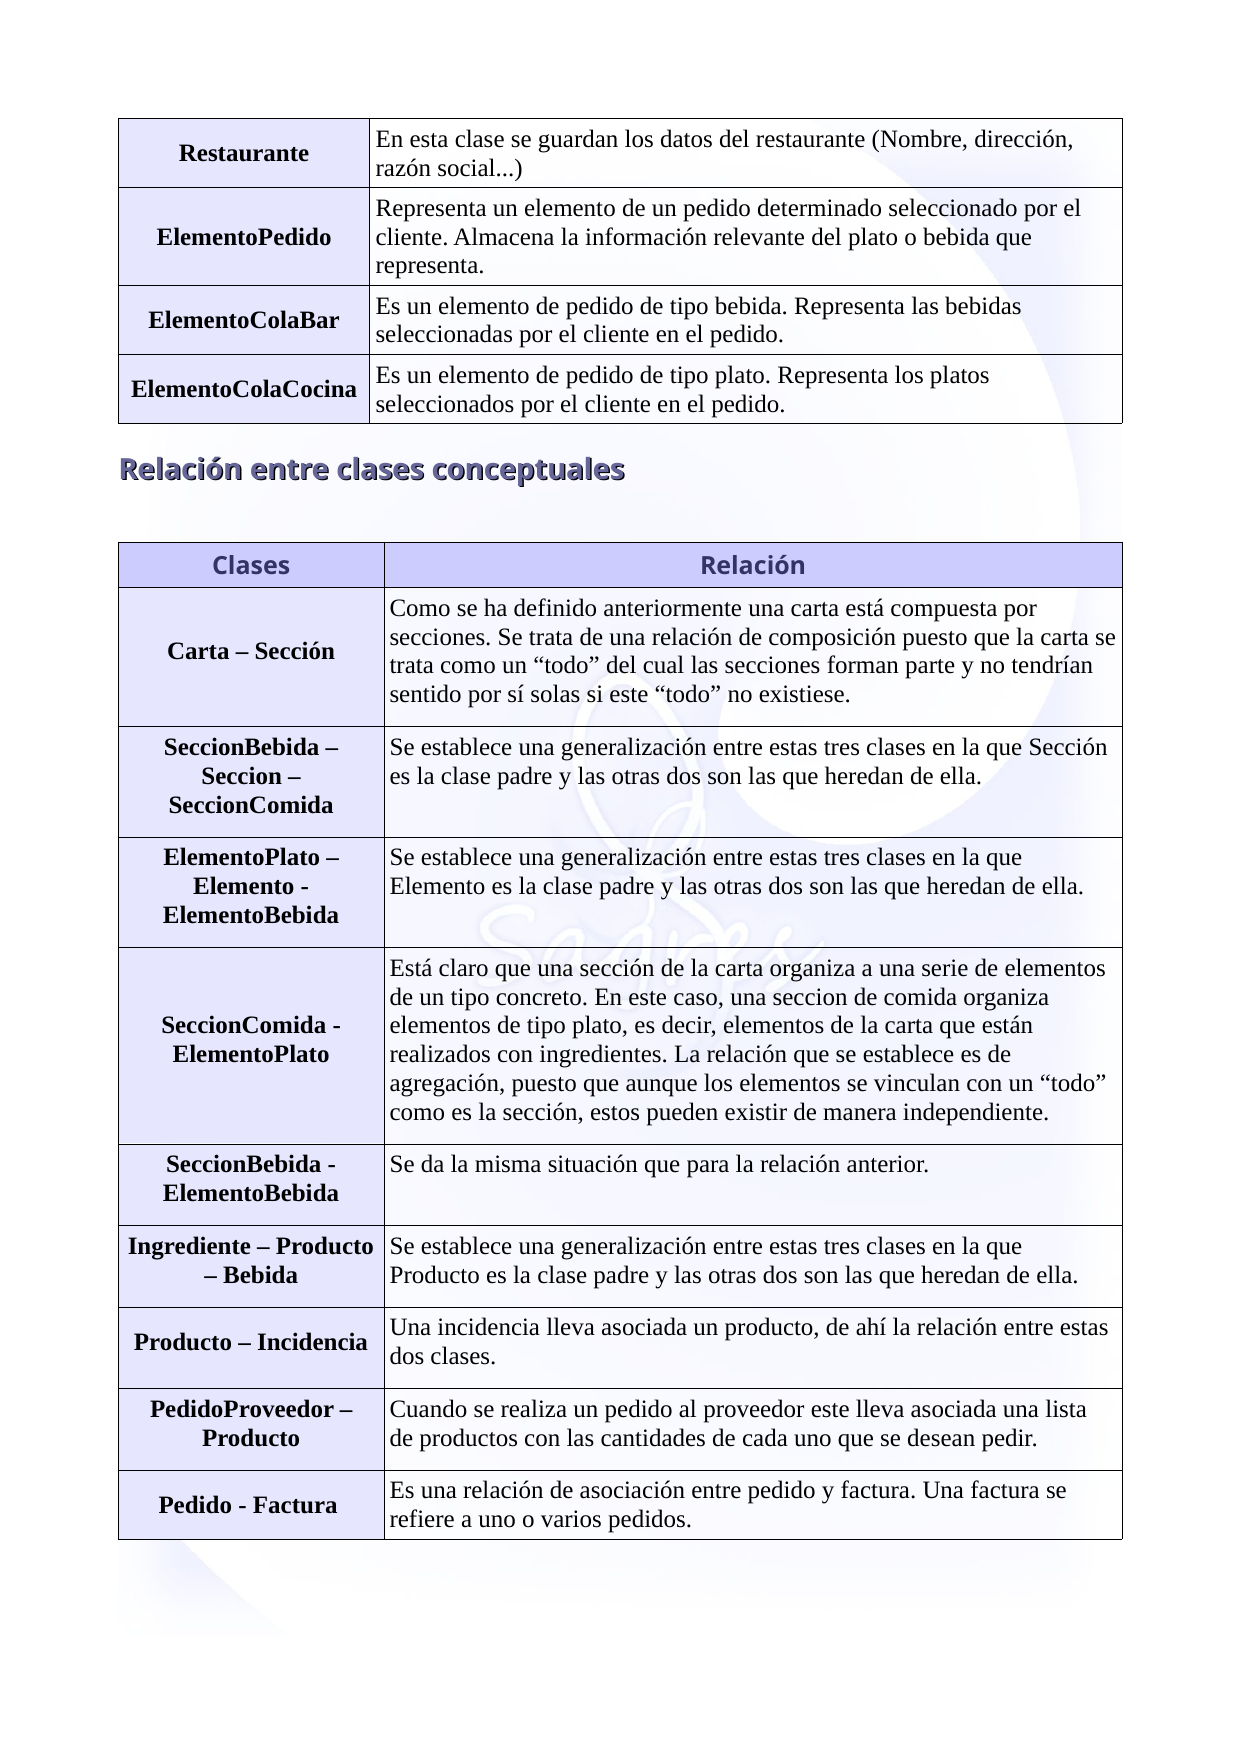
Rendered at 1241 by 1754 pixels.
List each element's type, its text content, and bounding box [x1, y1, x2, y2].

picture [118, 424, 1122, 448]
table_cell Ingrediente – Producto – Bebida [119, 1226, 384, 1307]
table_cell Está claro que una sección de la carta organiza a una serie de elementos de un tipo concreto. En este caso, una seccion de comida organiza elementos de tipo plato, es decir, elementos de la carta que están realizados con ingredientes. La relación que se establece es de agregación, puesto que aunque los elementos se vinculan con un “todo” como es la sección, estos pueden existir de manera independiente. [385, 948, 1122, 1143]
picture [118, 1540, 1122, 1636]
table_cell ElementoPedido [119, 188, 369, 285]
table_cell En esta clase se guardan los datos del restaurante (Nombre, dirección, razón social...) [370, 119, 1122, 187]
table_cell Se establece una generalización entre estas tres clases en la que Sección es la clase padre y las otras dos son las que heredan de ella. [385, 727, 1122, 837]
table_cell ElementoColaCocina [119, 355, 369, 423]
table_cell Representa un elemento de un pedido determinado seleccionado por el cliente. Almacena la información relevante del plato o bebida que representa. [370, 188, 1122, 285]
table_cell Se establece una generalización entre estas tres clases en la que Producto es la clase padre y las otras dos son las que heredan de ella. [385, 1226, 1122, 1307]
table_cell Una incidencia lleva asociada un producto, de ahí la relación entre estas dos clases. [385, 1308, 1122, 1388]
table_cell Carta – Sección [119, 588, 384, 726]
table_cell Se da la misma situación que para la relación anterior. [385, 1145, 1122, 1225]
table_cell ElementoPlato – Elemento - ElementoBebida [119, 838, 384, 947]
table_cell ElementoColaBar [119, 286, 369, 354]
picture [118, 488, 1122, 542]
table_cell Es un elemento de pedido de tipo plato. Representa los platos seleccionados por el cliente en el pedido. [370, 355, 1122, 423]
table_cell Restaurante [119, 119, 369, 187]
table_header Clases [119, 543, 384, 587]
table_cell Se establece una generalización entre estas tres clases en la que Elemento es la clase padre y las otras dos son las que heredan de ella. [385, 838, 1122, 947]
table_cell Es una relación de asociación entre pedido y factura. Una factura se refiere a uno o varios pedidos. [385, 1471, 1122, 1539]
table_cell Es un elemento de pedido de tipo bebida. Representa las bebidas seleccionadas por el cliente en el pedido. [370, 286, 1122, 354]
table_cell PedidoProveedor – Producto [119, 1389, 384, 1470]
table_cell Como se ha definido anteriormente una carta está compuesta por secciones. Se trata de una relación de composición puesto que la carta se trata como un “todo” del cual las secciones forman parte y no tendrían sentido por sí solas si este “todo” no existiese. [385, 588, 1122, 726]
table_cell Cuando se realiza un pedido al proveedor este lleva asociada una lista de productos con las cantidades de cada uno que se desean pedir. [385, 1389, 1122, 1470]
table_cell SeccionBebida – Seccion – SeccionComida [119, 727, 384, 837]
table_header Relación [385, 543, 1122, 587]
table_cell Pedido - Factura [119, 1471, 384, 1539]
table_cell SeccionBebida - ElementoBebida [119, 1145, 384, 1225]
subtitle Relación entre clases conceptuales [118, 448, 1122, 488]
table_cell SeccionComida - ElementoPlato [119, 948, 384, 1143]
table_cell Producto – Incidencia [119, 1308, 384, 1388]
